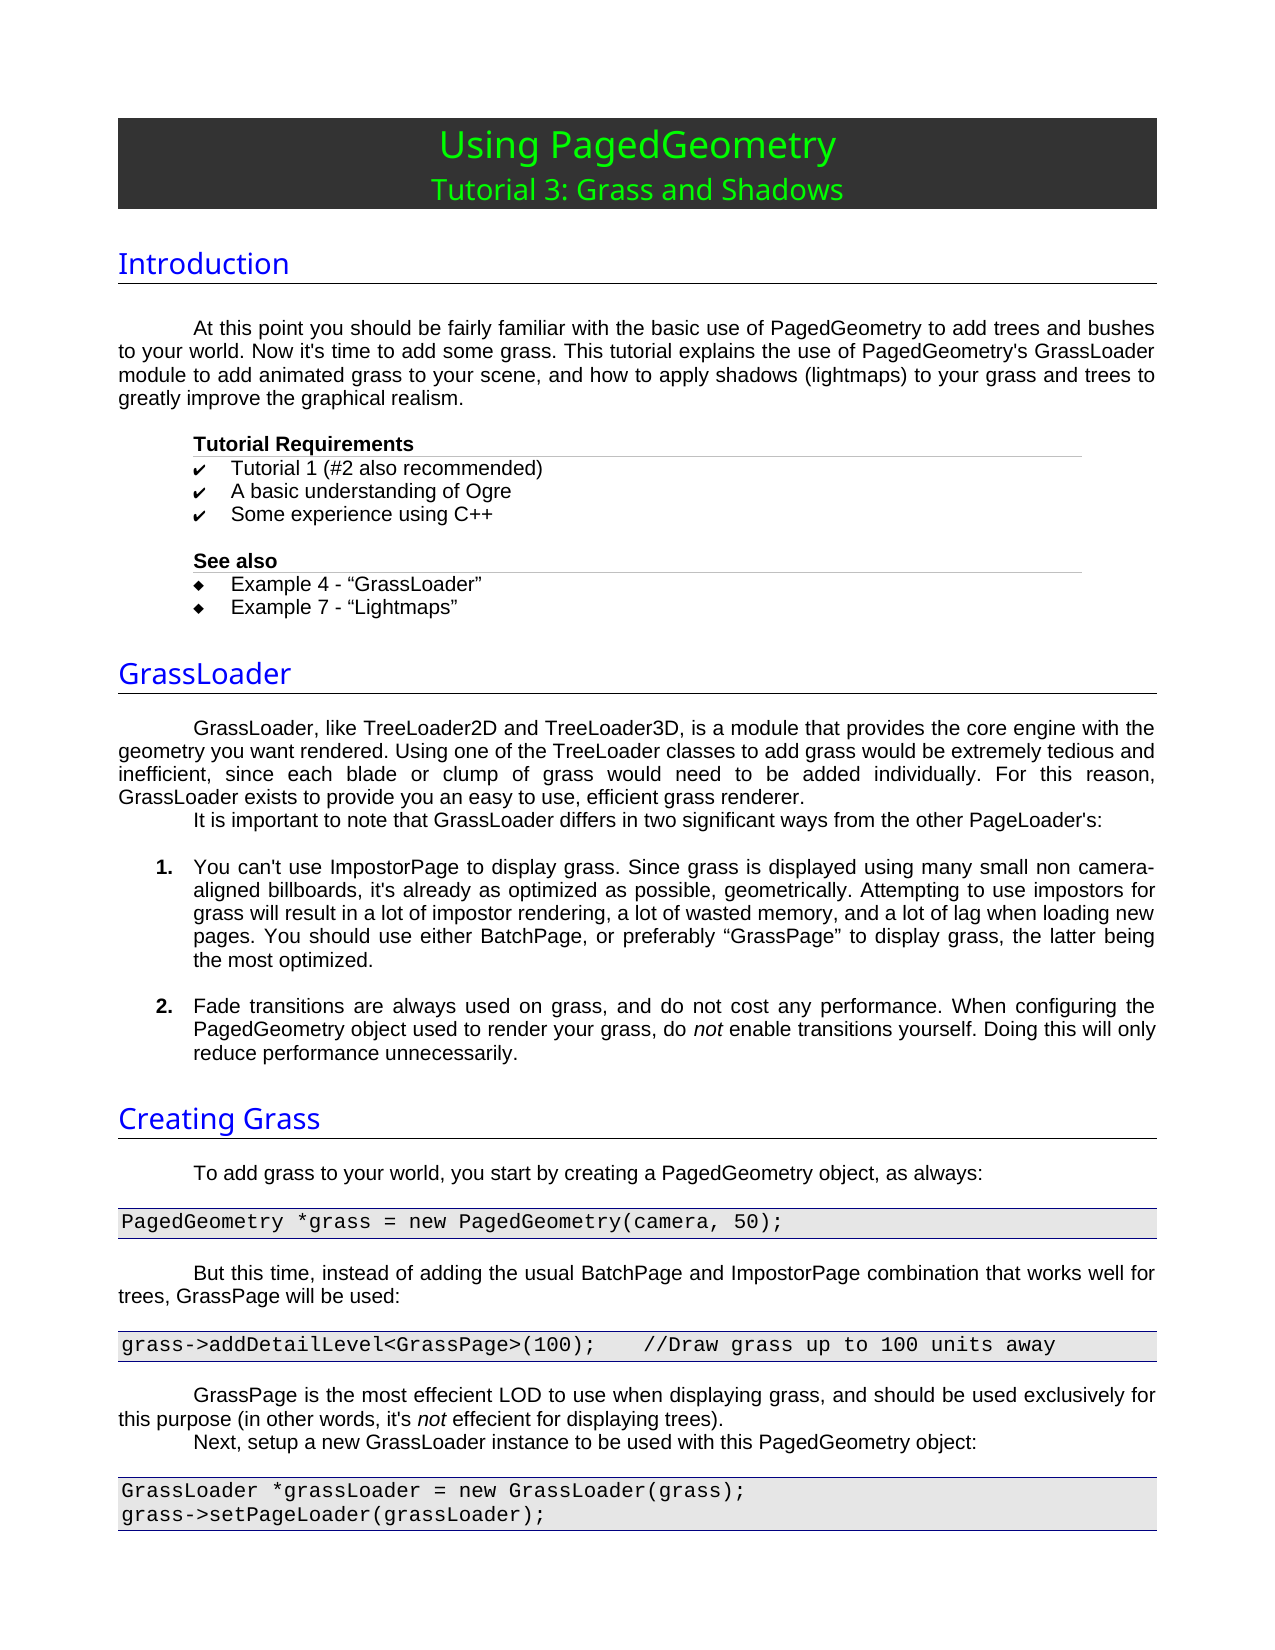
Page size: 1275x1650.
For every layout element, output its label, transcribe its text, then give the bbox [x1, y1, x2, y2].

list Fade transitions are always used on grass, and do not cost any performance. When configuring the PagedGeometry object used to render your grass, do not enable transitions yourself. Doing this will only reduce performance unnecessarily. [156, 995, 1157, 1064]
text Using PagedGeometry [118, 118, 1157, 169]
text Creating Grass [118, 1064, 1157, 1138]
text Tutorial Requirements [193, 433, 1082, 456]
list Tutorial 1 (#2 also recommended) [193, 456, 1157, 479]
text Next, setup a new GrassLoader instance to be used with this PagedGeometry object: [118, 1430, 1157, 1454]
text GrassPage is the most effecient LOD to use when displaying grass, and should be used exclusively for this purpose (in other words, it's not effecient for displaying trees). [118, 1384, 1157, 1430]
text GrassLoader, like TreeLoader2D and TreeLoader3D, is a module that provides the core engine with the geometry you want rendered. Using one of the TreeLoader classes to add grass would be extremely tedious and inefficient, since each blade or clump of grass would need to be added individually. For this reason, GrassLoader exists to provide you an easy to use, efficient grass renderer. [118, 716, 1157, 809]
text grass->setPageLoader(grassLoader); [118, 1501, 1157, 1530]
list A basic understanding of Ogre [193, 479, 1157, 503]
text grass->addDetailLevel<GrassPage>(100); //Draw grass up to 100 units away [118, 1332, 1157, 1361]
text GrassLoader [118, 619, 1157, 693]
text But this time, instead of adding the usual BatchPage and ImpostorPage combination that works well for trees, GrassPage will be used: [118, 1261, 1157, 1308]
list Some experience using C++ [193, 503, 1157, 526]
text At this point you should be fairly familiar with the basic use of PagedGeometry to add trees and bushes to your world. Now it's time to add some grass. This tutorial explains the use of PagedGeometry's GrassLoader module to add animated grass to your scene, and how to apply shadows (lightmaps) to your grass and trees to greatly improve the graphical realism. [118, 317, 1157, 410]
text PagedGeometry *grass = new PagedGeometry(camera, 50); [118, 1209, 1157, 1238]
list Example 7 - “Lightmaps” [193, 596, 1157, 619]
list Example 4 - “GrassLoader” [193, 572, 1157, 596]
text To add grass to your world, you start by creating a PagedGeometry object, as always: [118, 1162, 1157, 1185]
text Introduction [118, 209, 1157, 283]
list You can't use ImpostorPage to display grass. Since grass is displayed using many small non camera-aligned billboards, it's already as optimized as possible, geometrically. Attempting to use impostors for grass will result in a lot of impostor rendering, a lot of wasted memory, and a lot of lag when loading new pages. You should use either BatchPage, or preferably “GrassPage” to display grass, the latter being the most optimized. [156, 855, 1157, 972]
text Tutorial 3: Grass and Shadows [118, 169, 1157, 209]
text It is important to note that GrassLoader differs in two significant ways from the other PageLoader's: [118, 809, 1157, 832]
text See also [193, 549, 1082, 572]
text GrassLoader *grassLoader = new GrassLoader(grass); [118, 1478, 1157, 1501]
